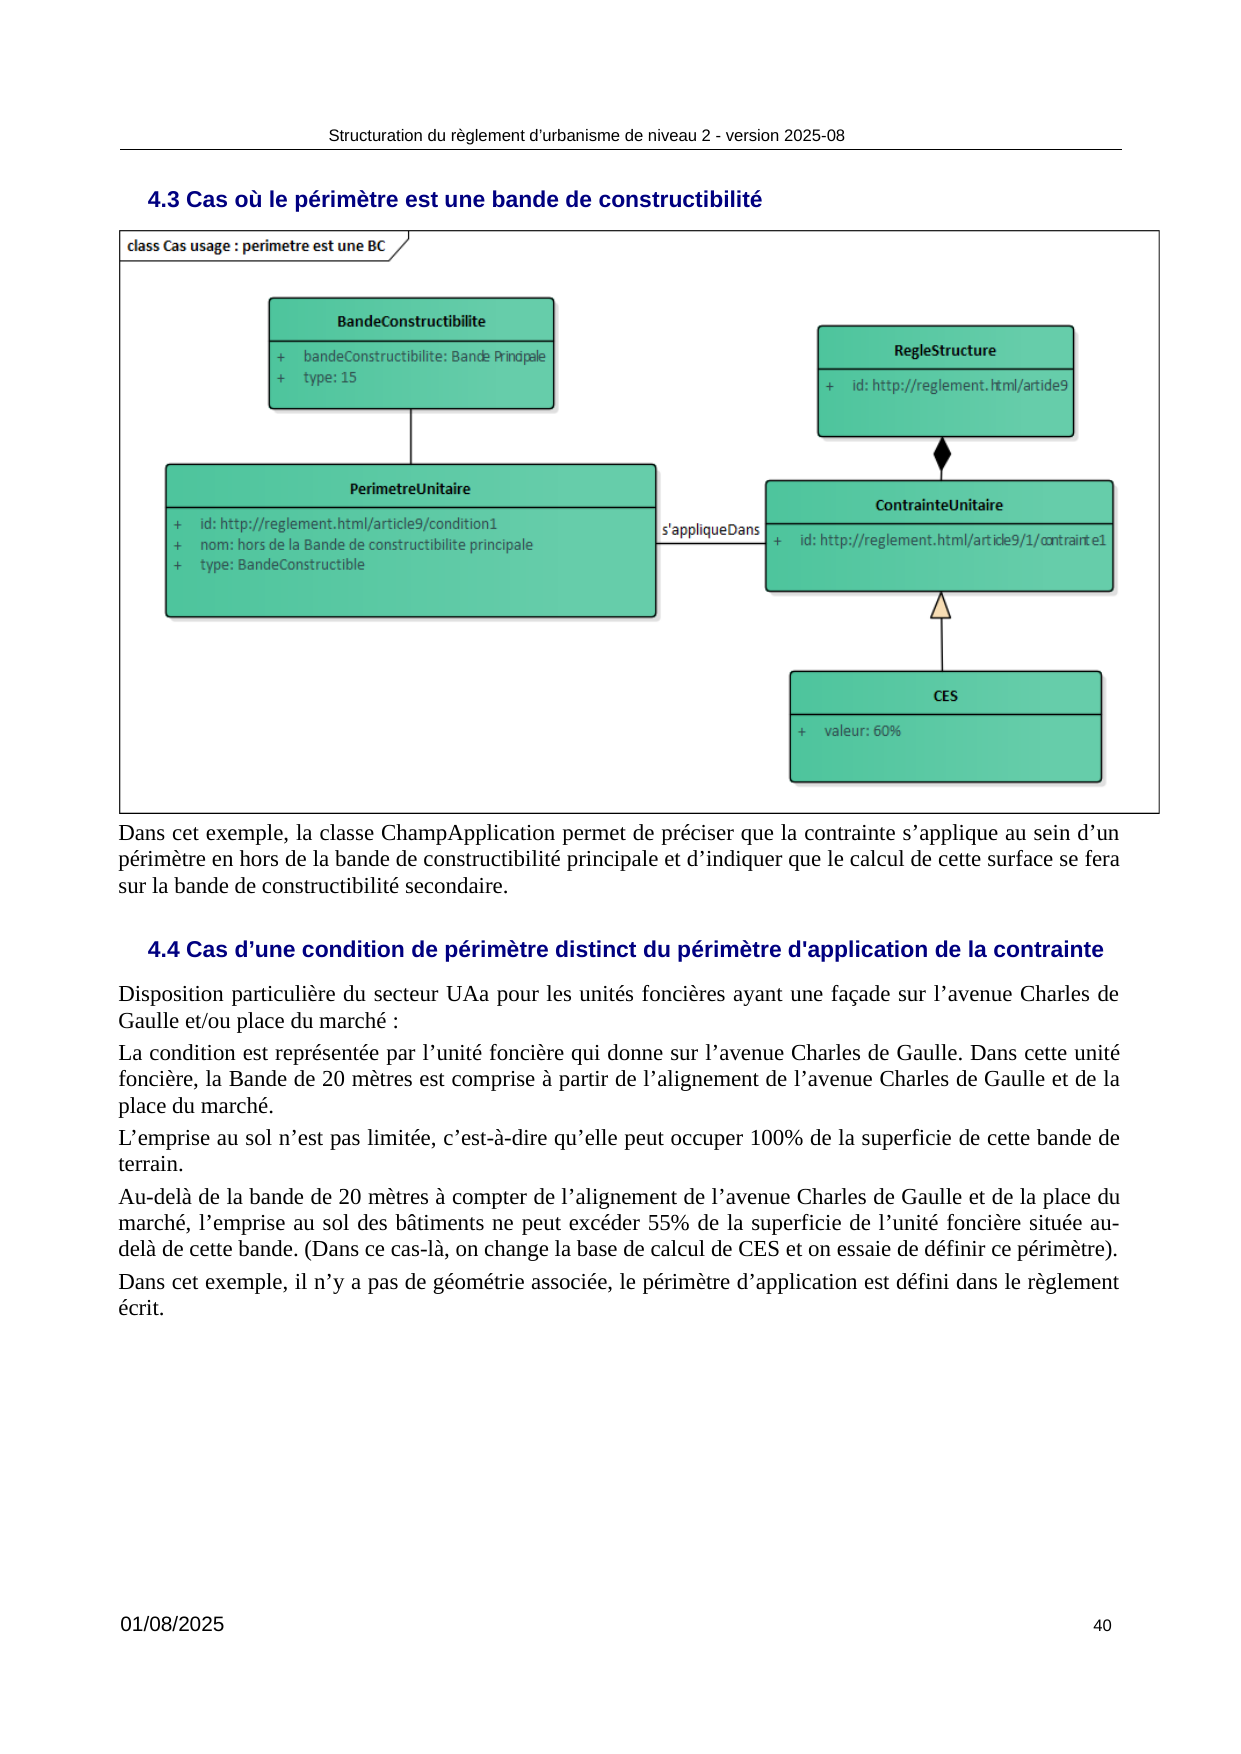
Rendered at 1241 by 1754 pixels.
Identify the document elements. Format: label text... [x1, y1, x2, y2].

text L’emprise au sol n’est pas limitée, c’est-à-dire qu’elle peut occuper 100% de la superficie de cette bande de terrain. [118, 1124, 1122, 1177]
text Disposition particulière du secteur UAa pour les unités foncières ayant une façade sur l’avenue Charles de Gaulle et/ou place du marché : [118, 980, 1122, 1033]
text Dans cet exemple, la classe ChampApplication permet de préciser que la contrainte s’applique au sein d’un périmètre en hors de la bande de constructibilité principale et d’indiquer que le calcul de cette surface se fera sur la bande de constructibilité secondaire. [118, 819, 1122, 898]
picture [118, 229, 1160, 814]
subtitle 4.3 Cas où le périmètre est une bande de constructibilité [118, 186, 1122, 212]
subtitle 4.4 Cas d’une condition de périmètre distinct du périmètre d'application de la contrainte [118, 936, 1122, 963]
text La condition est représentée par l’unité foncière qui donne sur l’avenue Charles de Gaulle. Dans cette unité foncière, la Bande de 20 mètres est comprise à partir de l’alignement de l’avenue Charles de Gaulle et de la place du marché. [118, 1039, 1122, 1118]
text Au-delà de la bande de 20 mètres à compter de l’alignement de l’avenue Charles de Gaulle et de la place du marché, l’emprise au sol des bâtiments ne peut excéder 55% de la superficie de l’unité foncière située au-delà de cette bande. (Dans ce cas-là, on change la base de calcul de CES et on essaie de définir ce périmètre). [118, 1183, 1122, 1262]
text Dans cet exemple, il n’y a pas de géométrie associée, le périmètre d’application est défini dans le règlement écrit. [118, 1268, 1122, 1320]
